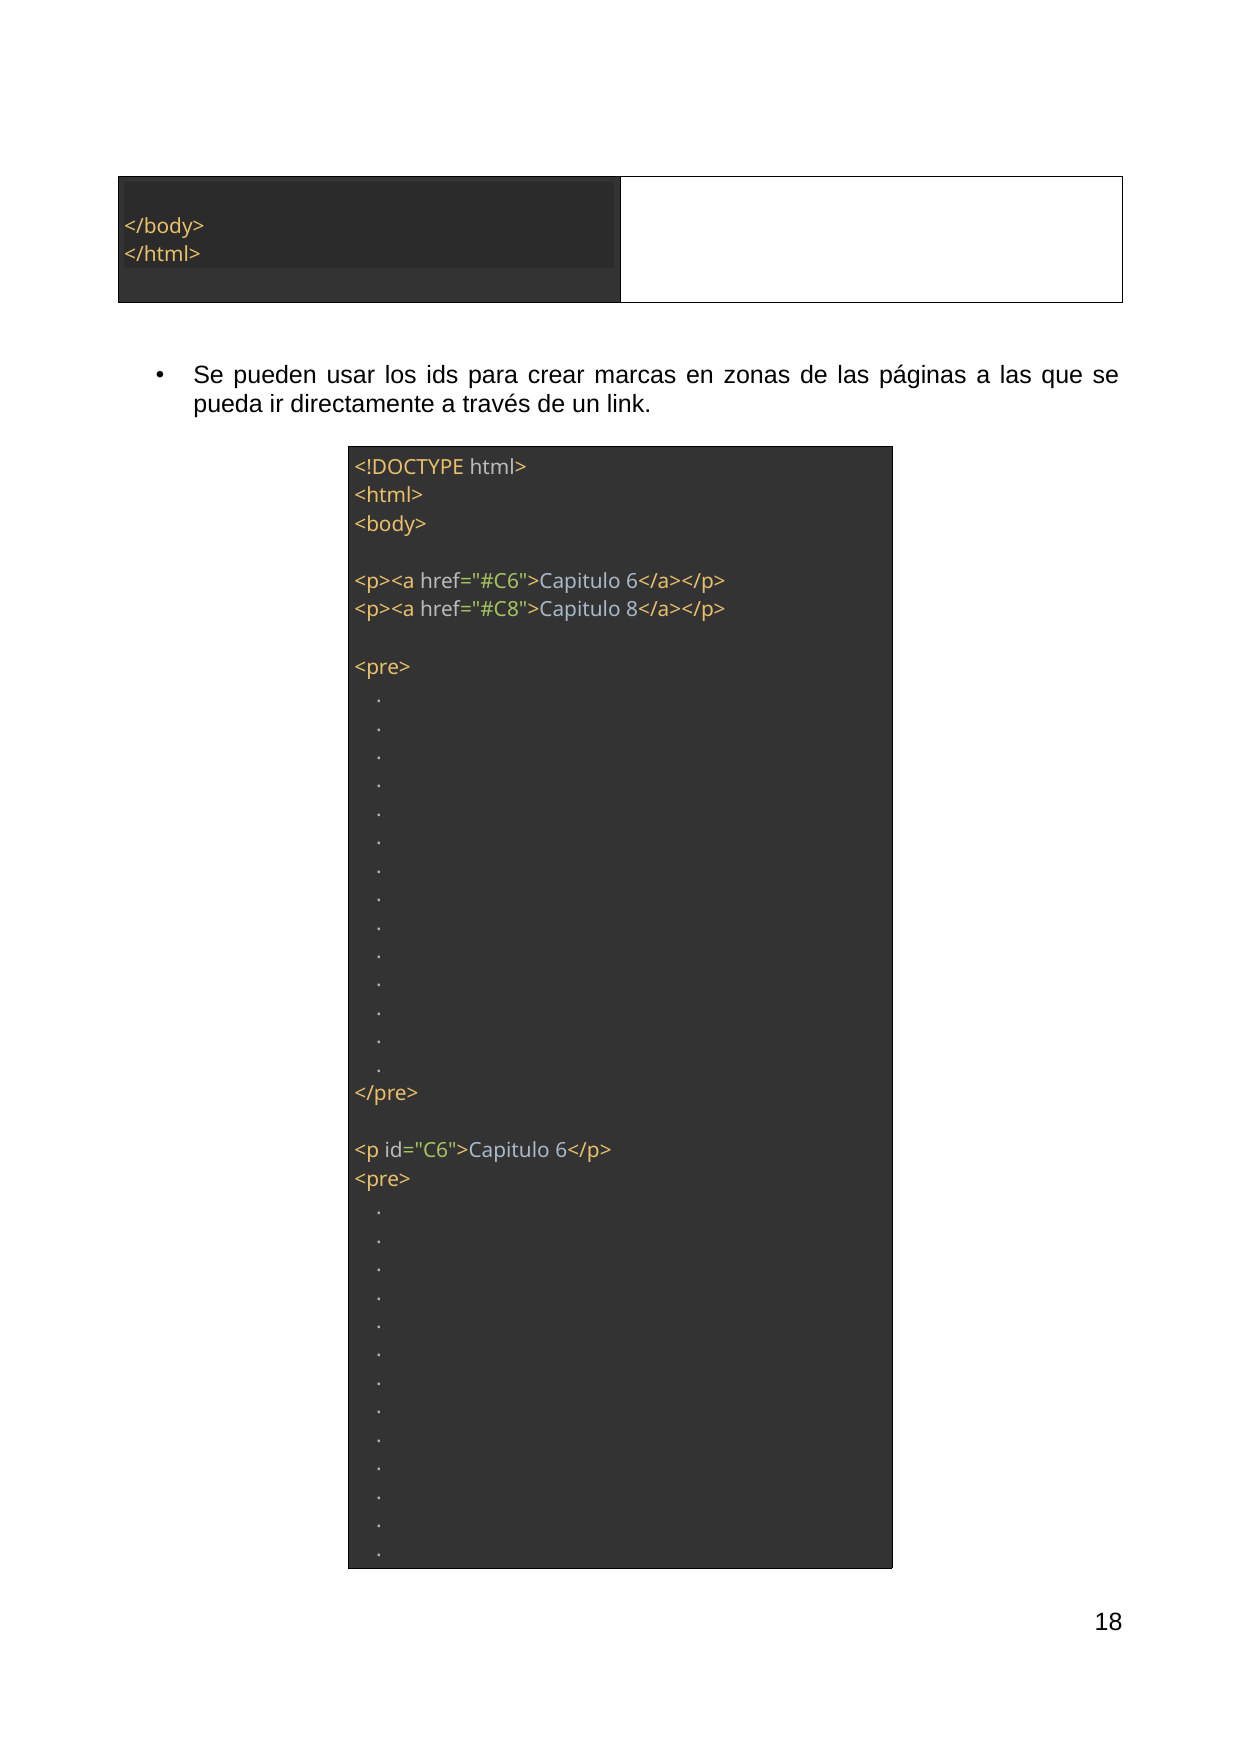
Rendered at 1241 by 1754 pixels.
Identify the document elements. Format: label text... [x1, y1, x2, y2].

table_header </body> </html> [119, 177, 620, 302]
table_header [621, 177, 1122, 302]
table_header <!DOCTYPE html> <html> <body> <p><a href="#C6">Capitulo 6</a></p> <p><a href="#C8">Capitulo 8</a></p> <pre> . . . . . . . . . . . . . . </pre> <p id="C6">Capitulo 6</p> <pre> . . . . . . . . . . . . . [349, 447, 892, 1568]
list Se pueden usar los ids para crear marcas en zonas de las páginas a las que se pueda ir directamente a través de un link. [156, 360, 1122, 417]
